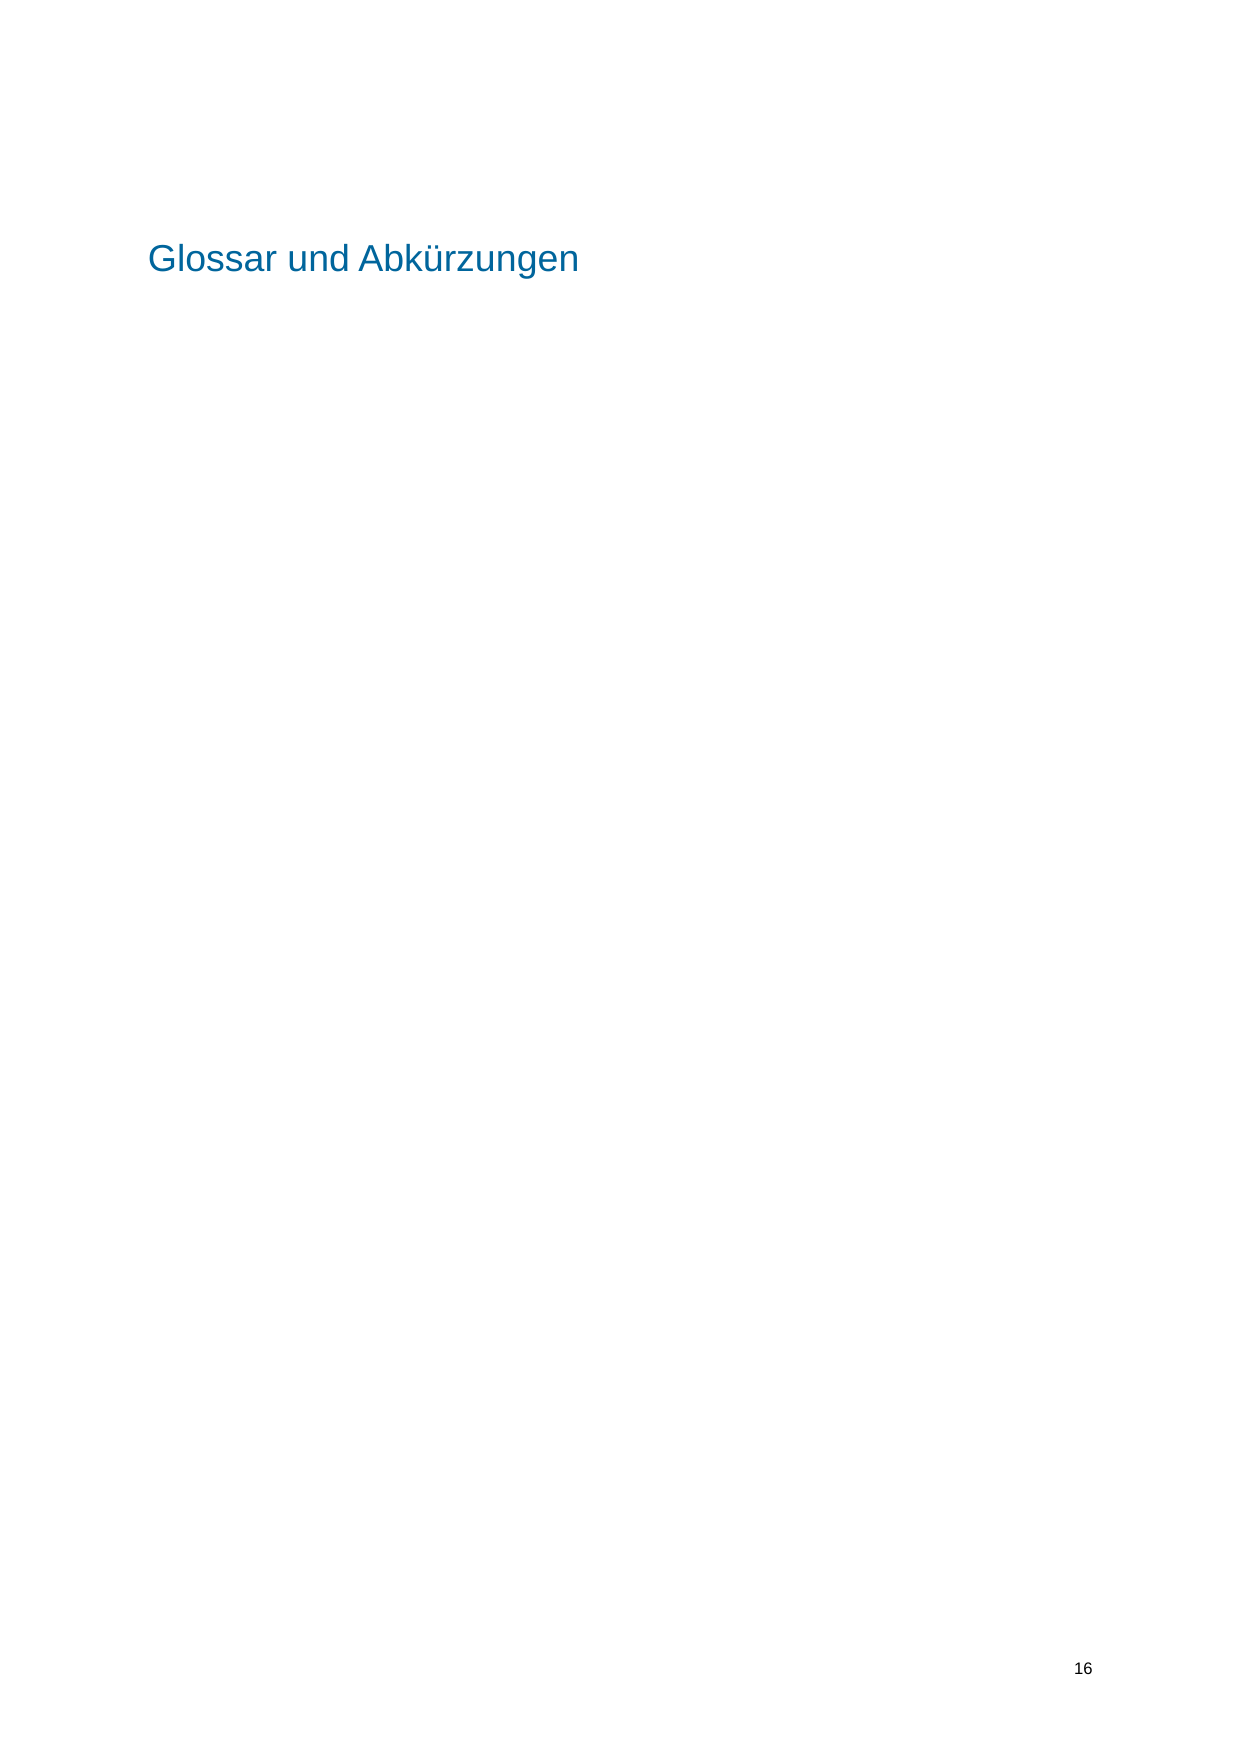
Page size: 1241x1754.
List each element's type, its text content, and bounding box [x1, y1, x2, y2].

text Glossar und Abkürzungen [148, 236, 1092, 279]
